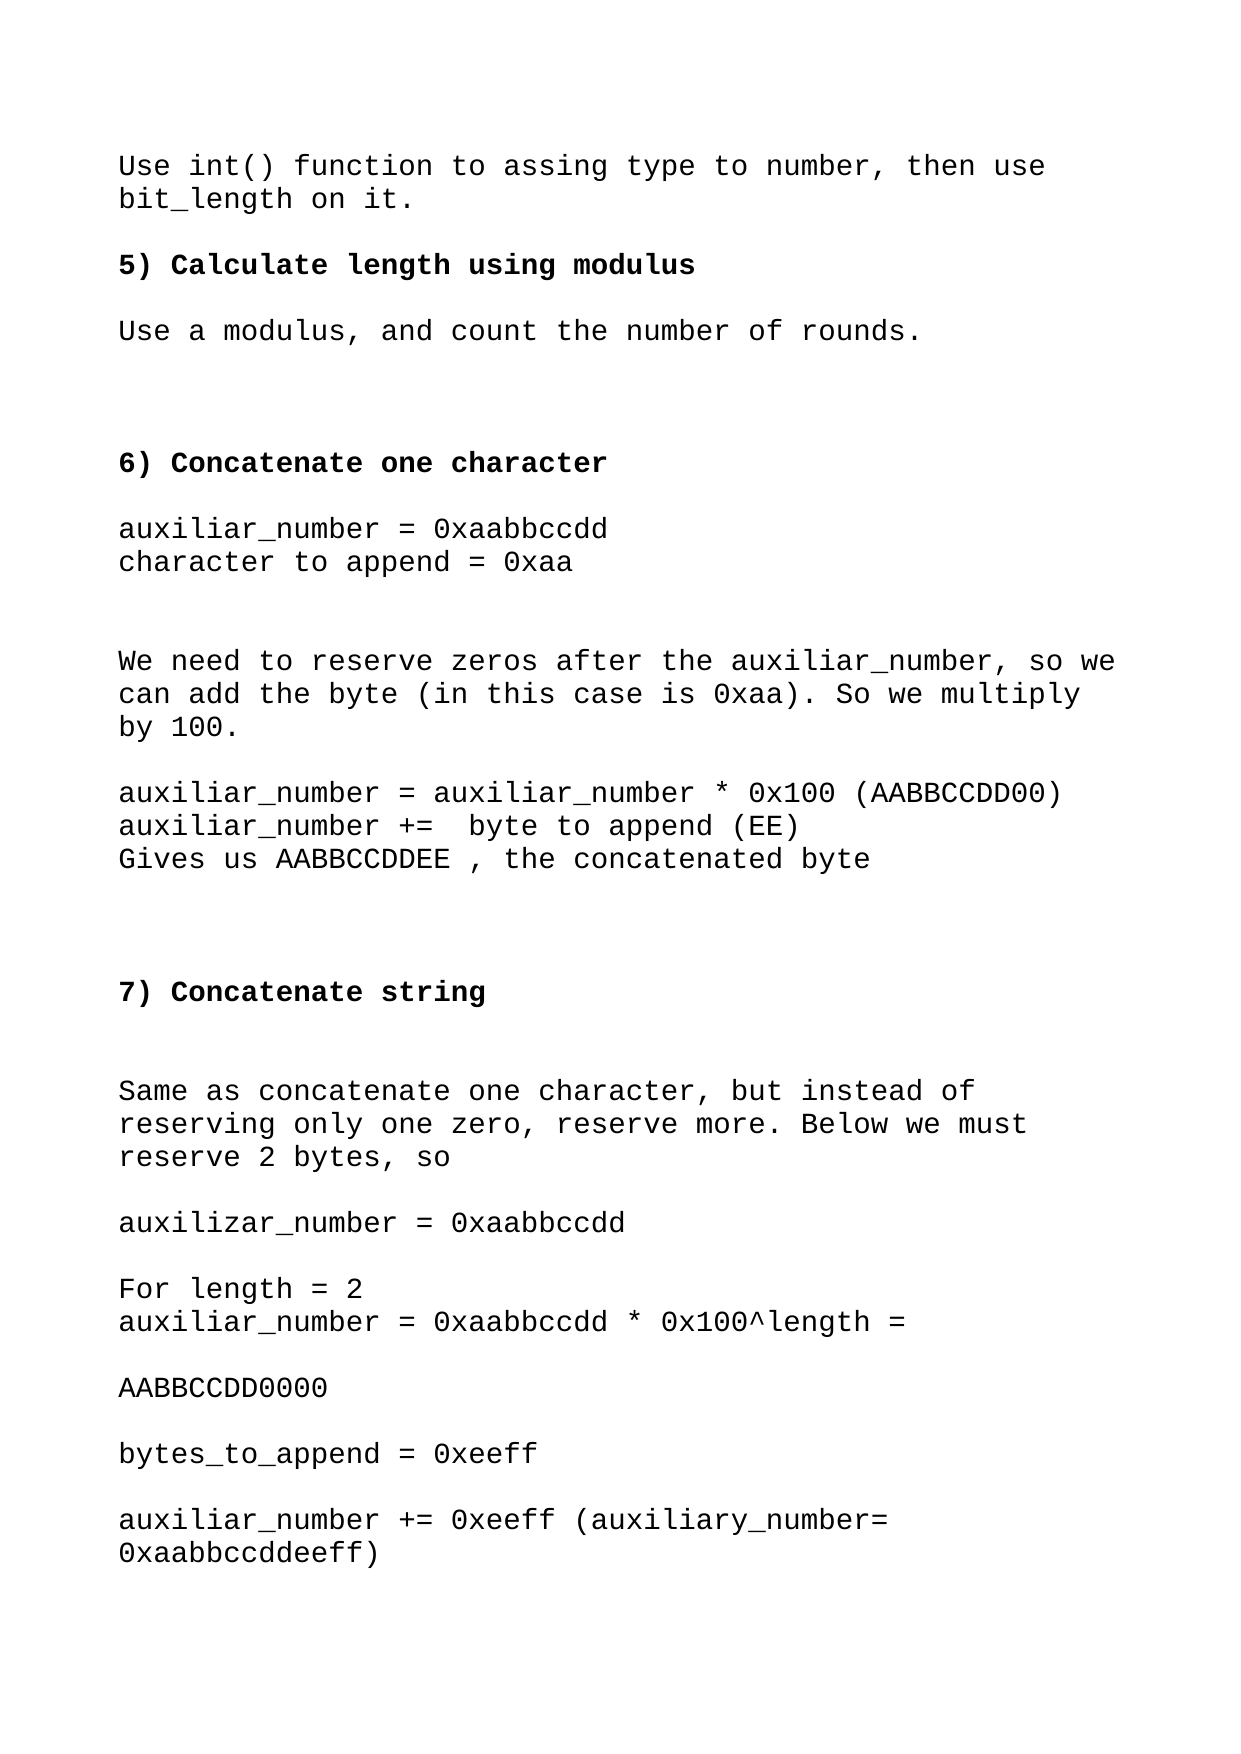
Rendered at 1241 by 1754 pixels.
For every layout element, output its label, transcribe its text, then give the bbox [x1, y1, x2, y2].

text 6) Concatenate one character [118, 448, 1122, 481]
text auxiliar_number += byte to append (EE) [118, 812, 1122, 844]
text For length = 2 [118, 1274, 1122, 1307]
text auxiliar_number += 0xeeff (auxiliary_number= 0xaabbccddeeff) [118, 1505, 1122, 1571]
text bytes_to_append = 0xeeff [118, 1439, 1122, 1472]
text auxiliar_number = auxiliar_number * 0x100 (AABBCCDD00) [118, 778, 1122, 812]
text auxiliar_number = 0xaabbccdd [118, 514, 1122, 547]
text 7) Concatenate string [118, 977, 1122, 1010]
text Same as concatenate one character, but instead of reserving only one zero, reserve more. Below we must reserve 2 bytes, so [118, 1076, 1122, 1175]
text auxilizar_number = 0xaabbccdd [118, 1208, 1122, 1241]
text Gives us AABBCCDDEE , the concatenated byte [118, 844, 1122, 878]
text Use a modulus, and count the number of rounds. [118, 316, 1122, 349]
text auxiliar_number = 0xaabbccdd * 0x100^length = [118, 1307, 1122, 1340]
text AABBCCDD0000 [118, 1373, 1122, 1406]
text character to append = 0xaa [118, 547, 1122, 580]
text We need to reserve zeros after the auxiliar_number, so we can add the byte (in this case is 0xaa). So we multiply by 100. [118, 646, 1122, 746]
text Use int() function to assing type to number, then use bit_length on it. [118, 151, 1122, 217]
text 5) Calculate length using modulus [118, 250, 1122, 283]
